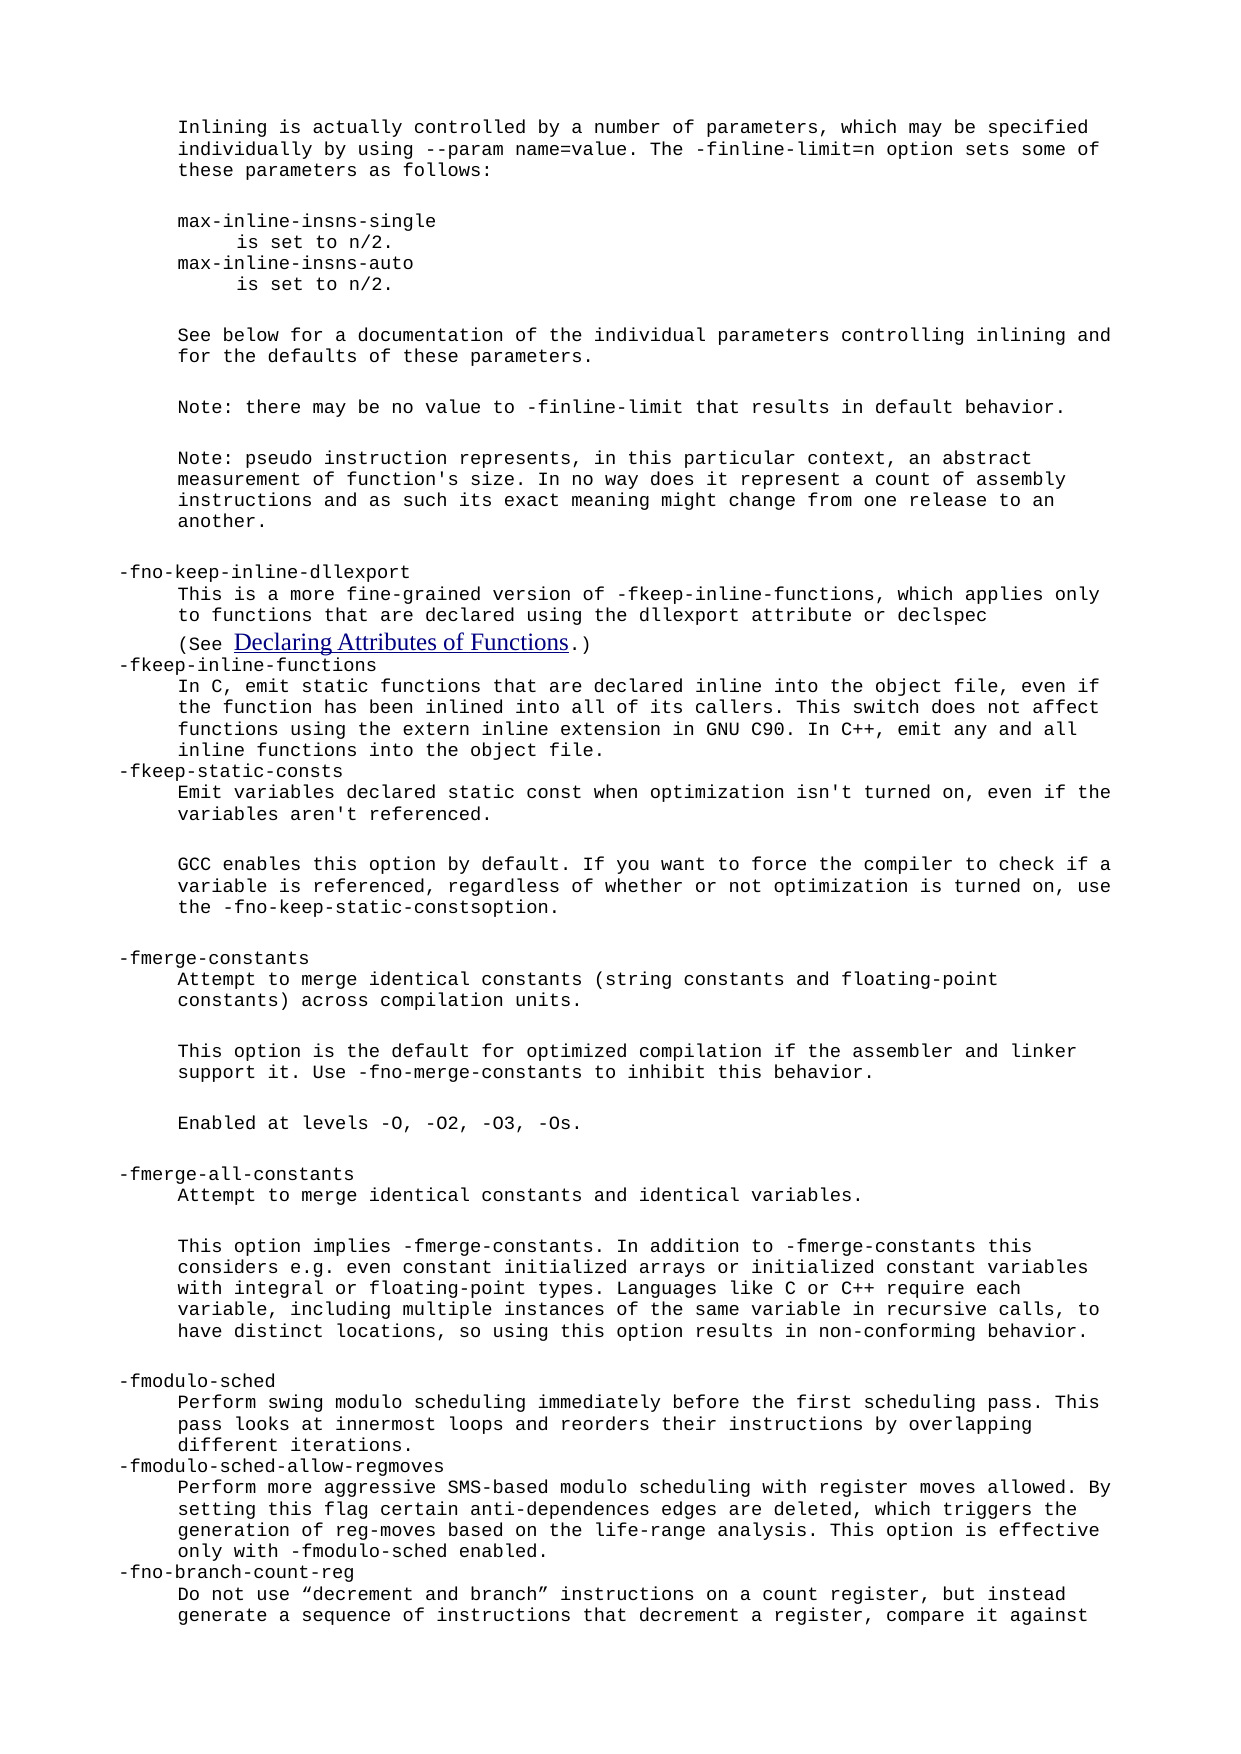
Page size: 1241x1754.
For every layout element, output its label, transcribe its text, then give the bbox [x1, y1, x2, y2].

list In C, emit static functions that are declared inline into the object file, even if the function has been inlined into all of its callers. This switch does not affect functions using the extern inline extension in GNU C90. In C++, emit any and all inline functions into the object file. [177, 677, 1122, 762]
subtitle -fmerge-constants [118, 948, 1122, 970]
subtitle max-inline-insns-auto [177, 254, 1122, 275]
list This option implies -fmerge-constants. In addition to -fmerge-constants this considers e.g. even constant initialized arrays or initialized constant variables with integral or floating-point types. Languages like C or C++ require each variable, including multiple instances of the same variable in recursive calls, to have distinct locations, so using this option results in non-conforming behavior. [177, 1236, 1122, 1343]
subtitle -fkeep-inline-functions [118, 656, 1122, 677]
list This is a more fine-grained version of -fkeep-inline-functions, which applies only to functions that are declared using the dllexport attribute or declspec (See Declaring Attributes of Functions.) [177, 584, 1122, 656]
list is set to n/2. [236, 233, 1122, 254]
list Perform more aggressive SMS-based modulo scheduling with register moves allowed. By setting this flag certain anti-dependences edges are deleted, which triggers the generation of reg-moves based on the life-range analysis. This option is effective only with -fmodulo-sched enabled. [177, 1478, 1122, 1563]
list GCC enables this option by default. If you want to force the compiler to check if a variable is referenced, regardless of whether or not optimization is turned on, use the -fno-keep-static-constsoption. [177, 855, 1122, 919]
list Attempt to merge identical constants (string constants and floating-point constants) across compilation units. [177, 970, 1122, 1012]
list Note: there may be no value to -finline-limit that results in default behavior. [177, 398, 1122, 419]
list Do not use “decrement and branch” instructions on a count register, but instead generate a sequence of instructions that decrement a register, compare it against [177, 1584, 1122, 1627]
list Note: pseudo instruction represents, in this particular context, an abstract measurement of function's size. In no way does it represent a count of assembly instructions and as such its exact meaning might change from one release to an another. [177, 448, 1122, 533]
list Perform swing modulo scheduling immediately before the first scheduling pass. This pass looks at innermost loops and reorders their instructions by overlapping different iterations. [177, 1393, 1122, 1457]
list This option is the default for optimized compilation if the assembler and linker support it. Use -fno-merge-constants to inhibit this behavior. [177, 1042, 1122, 1084]
list See below for a documentation of the individual parameters controlling inlining and for the defaults of these parameters. [177, 326, 1122, 368]
list is set to n/2. [236, 275, 1122, 296]
subtitle -fno-keep-inline-dllexport [118, 563, 1122, 584]
subtitle -fkeep-static-consts [118, 762, 1122, 783]
subtitle -fmodulo-sched [118, 1372, 1122, 1393]
subtitle -fmerge-all-constants [118, 1164, 1122, 1186]
list Attempt to merge identical constants and identical variables. [177, 1186, 1122, 1207]
list Enabled at levels -O, -O2, -O3, -Os. [177, 1114, 1122, 1135]
subtitle max-inline-insns-single [177, 211, 1122, 233]
subtitle -fno-branch-count-reg [118, 1563, 1122, 1584]
list Emit variables declared static const when optimization isn't turned on, even if the variables aren't referenced. [177, 783, 1122, 826]
list Inlining is actually controlled by a number of parameters, which may be specified individually by using --param name=value. The -finline-limit=n option sets some of these parameters as follows: [177, 118, 1122, 182]
subtitle -fmodulo-sched-allow-regmoves [118, 1457, 1122, 1478]
